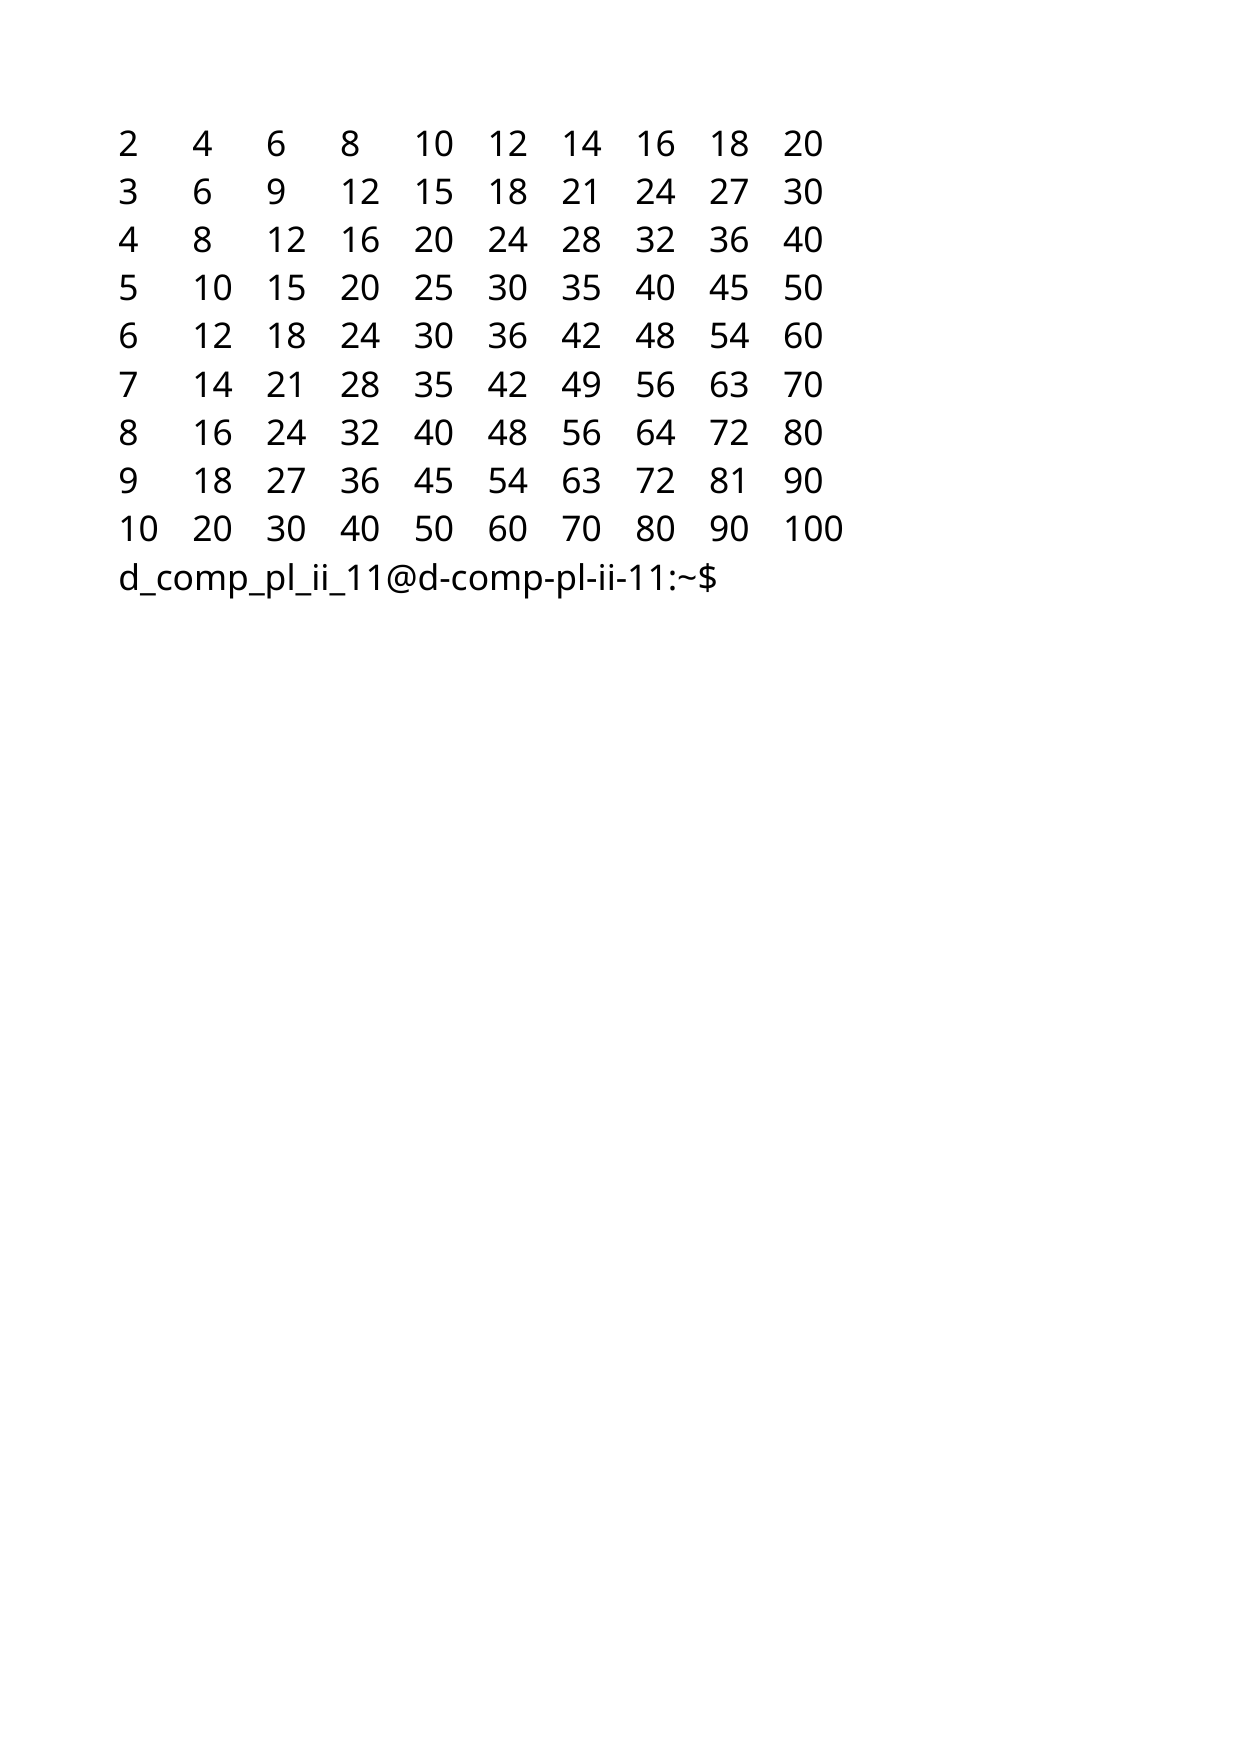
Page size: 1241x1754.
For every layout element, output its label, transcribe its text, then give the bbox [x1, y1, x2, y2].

text 6 12 18 24 30 36 42 48 54 60 [118, 311, 1122, 359]
text 8 16 24 32 40 48 56 64 72 80 [118, 407, 1122, 456]
text 5 10 15 20 25 30 35 40 45 50 [118, 263, 1122, 311]
text 9 18 27 36 45 54 63 72 81 90 [118, 456, 1122, 504]
text 10 20 30 40 50 60 70 80 90 100 [118, 504, 1122, 552]
text 2 4 6 8 10 12 14 16 18 20 [118, 118, 1122, 166]
text 4 8 12 16 20 24 28 32 36 40 [118, 214, 1122, 263]
text 3 6 9 12 15 18 21 24 27 30 [118, 166, 1122, 214]
text d_comp_pl_ii_11@d-comp-pl-ii-11:~$ [118, 552, 1122, 600]
text 7 14 21 28 35 42 49 56 63 70 [118, 359, 1122, 407]
